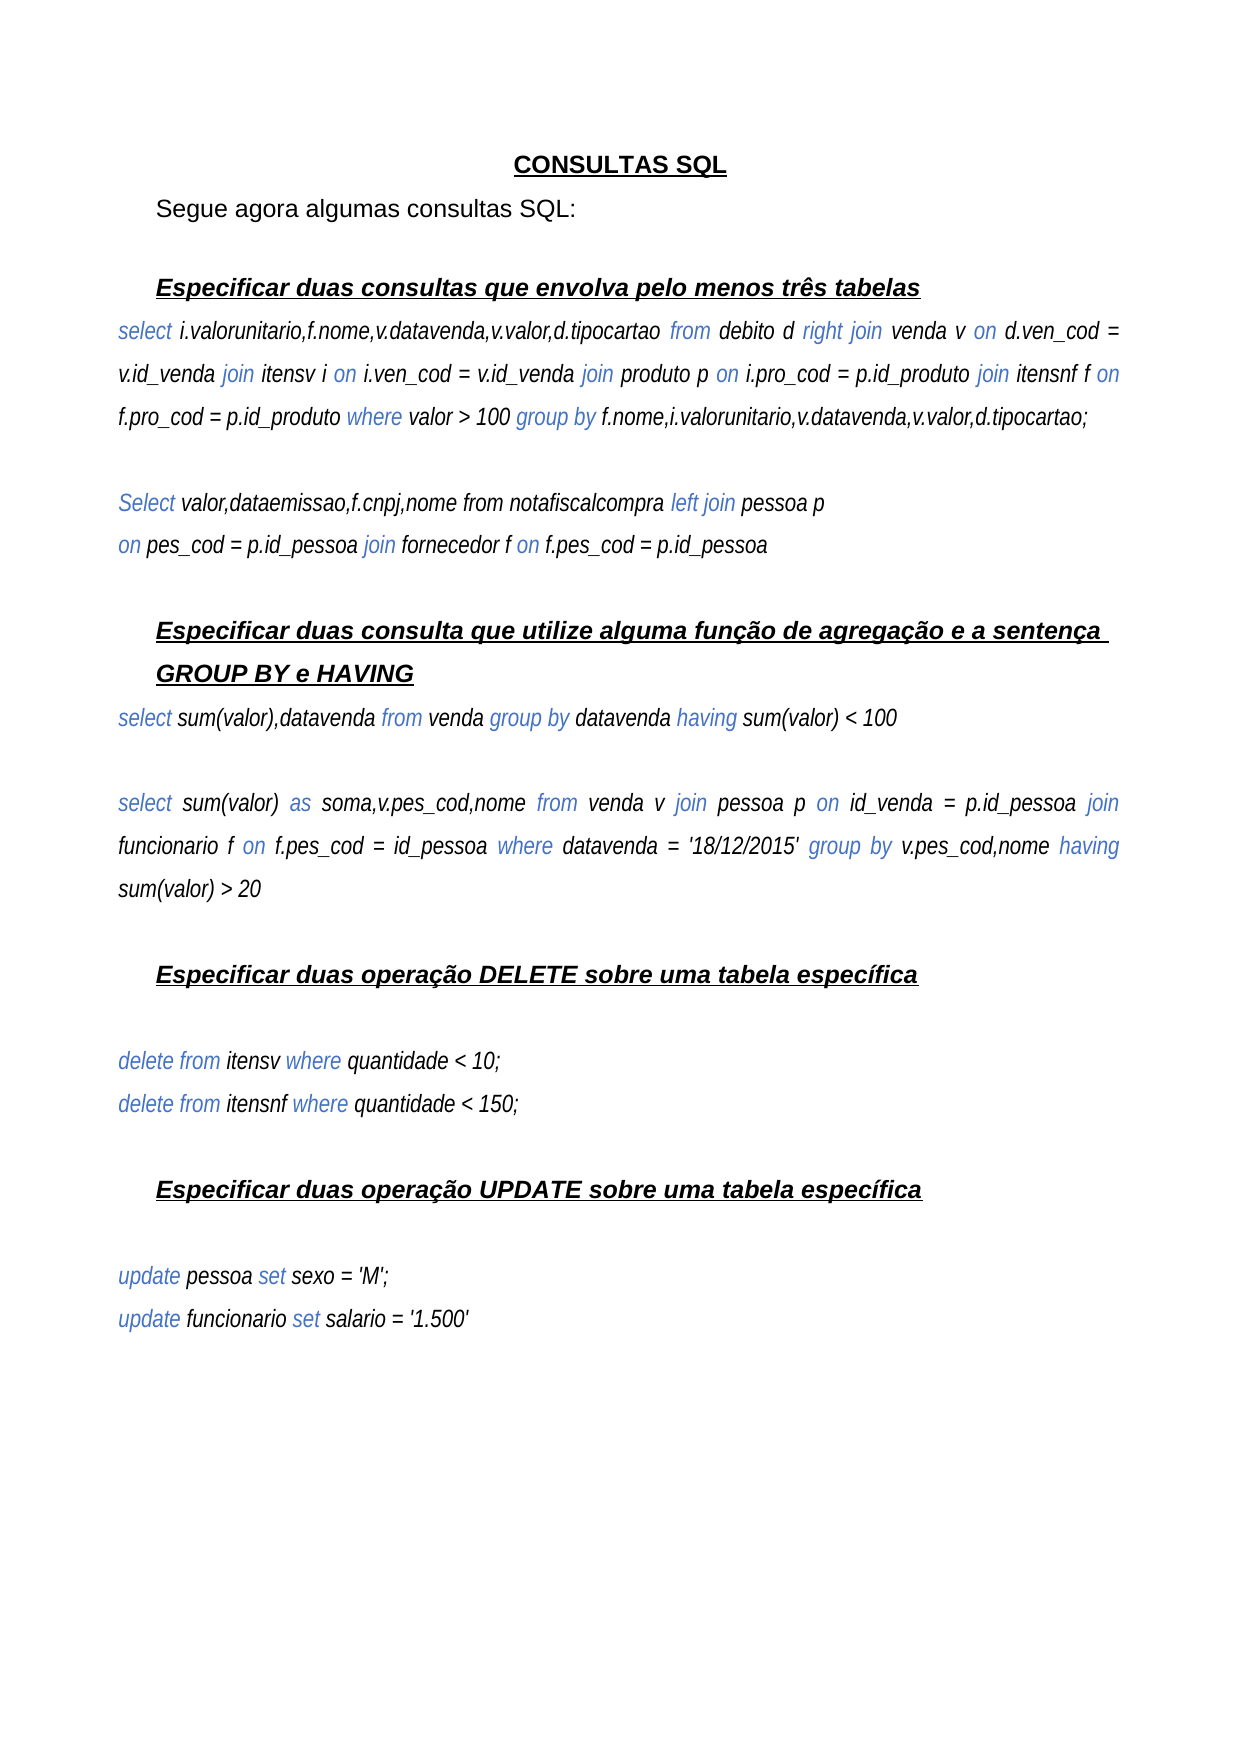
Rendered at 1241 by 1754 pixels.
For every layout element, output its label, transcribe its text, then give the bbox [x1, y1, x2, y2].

list Especificar duas operação DELETE sobre uma tabela específica [156, 960, 1122, 989]
text select sum(valor) as soma,v.pes_cod,nome from venda v join pessoa p on id_venda = p.id_pessoa join funcionario f on f.pes_cod = id_pessoa where datavenda = '18/12/2015' group by v.pes_cod,nome having sum(valor) > 20 [118, 788, 1122, 903]
text select sum(valor),datavenda from venda group by datavenda having sum(valor) < 100 [118, 702, 1122, 731]
text CONSULTAS SQL [118, 151, 1122, 179]
list Especificar duas operação UPDATE sobre uma tabela específica [156, 1175, 1122, 1204]
text Segue agora algumas consultas SQL: [156, 194, 1122, 222]
text select i.valorunitario,f.nome,v.datavenda,v.valor,d.tipocartao from debito d right join venda v on d.ven_cod = v.id_venda join itensv i on i.ven_cod = v.id_venda join produto p on i.pro_cod = p.id_produto join itensnf f on f.pro_cod = p.id_produto where valor > 100 group by f.nome,i.valorunitario,v.datavenda,v.valor,d.tipocartao; [118, 316, 1122, 430]
text Especificar duas consultas que envolva pelo menos três tabelas [156, 273, 1122, 301]
list Especificar duas consulta que utilize alguma função de agregação e a sentença GROUP BY e HAVING [156, 616, 1122, 688]
text delete from itensnf where quantidade < 150; [118, 1089, 1122, 1118]
text on pes_cod = p.id_pessoa join fornecedor f on f.pes_cod = p.id_pessoa [118, 530, 1122, 559]
text update funcionario set salario = '1.500' [118, 1304, 1122, 1333]
text delete from itensv where quantidade < 10; [118, 1046, 1122, 1075]
text Select valor,dataemissao,f.cnpj,nome from notafiscalcompra left join pessoa p [118, 487, 1122, 516]
text update pessoa set sexo = 'M'; [118, 1261, 1122, 1290]
